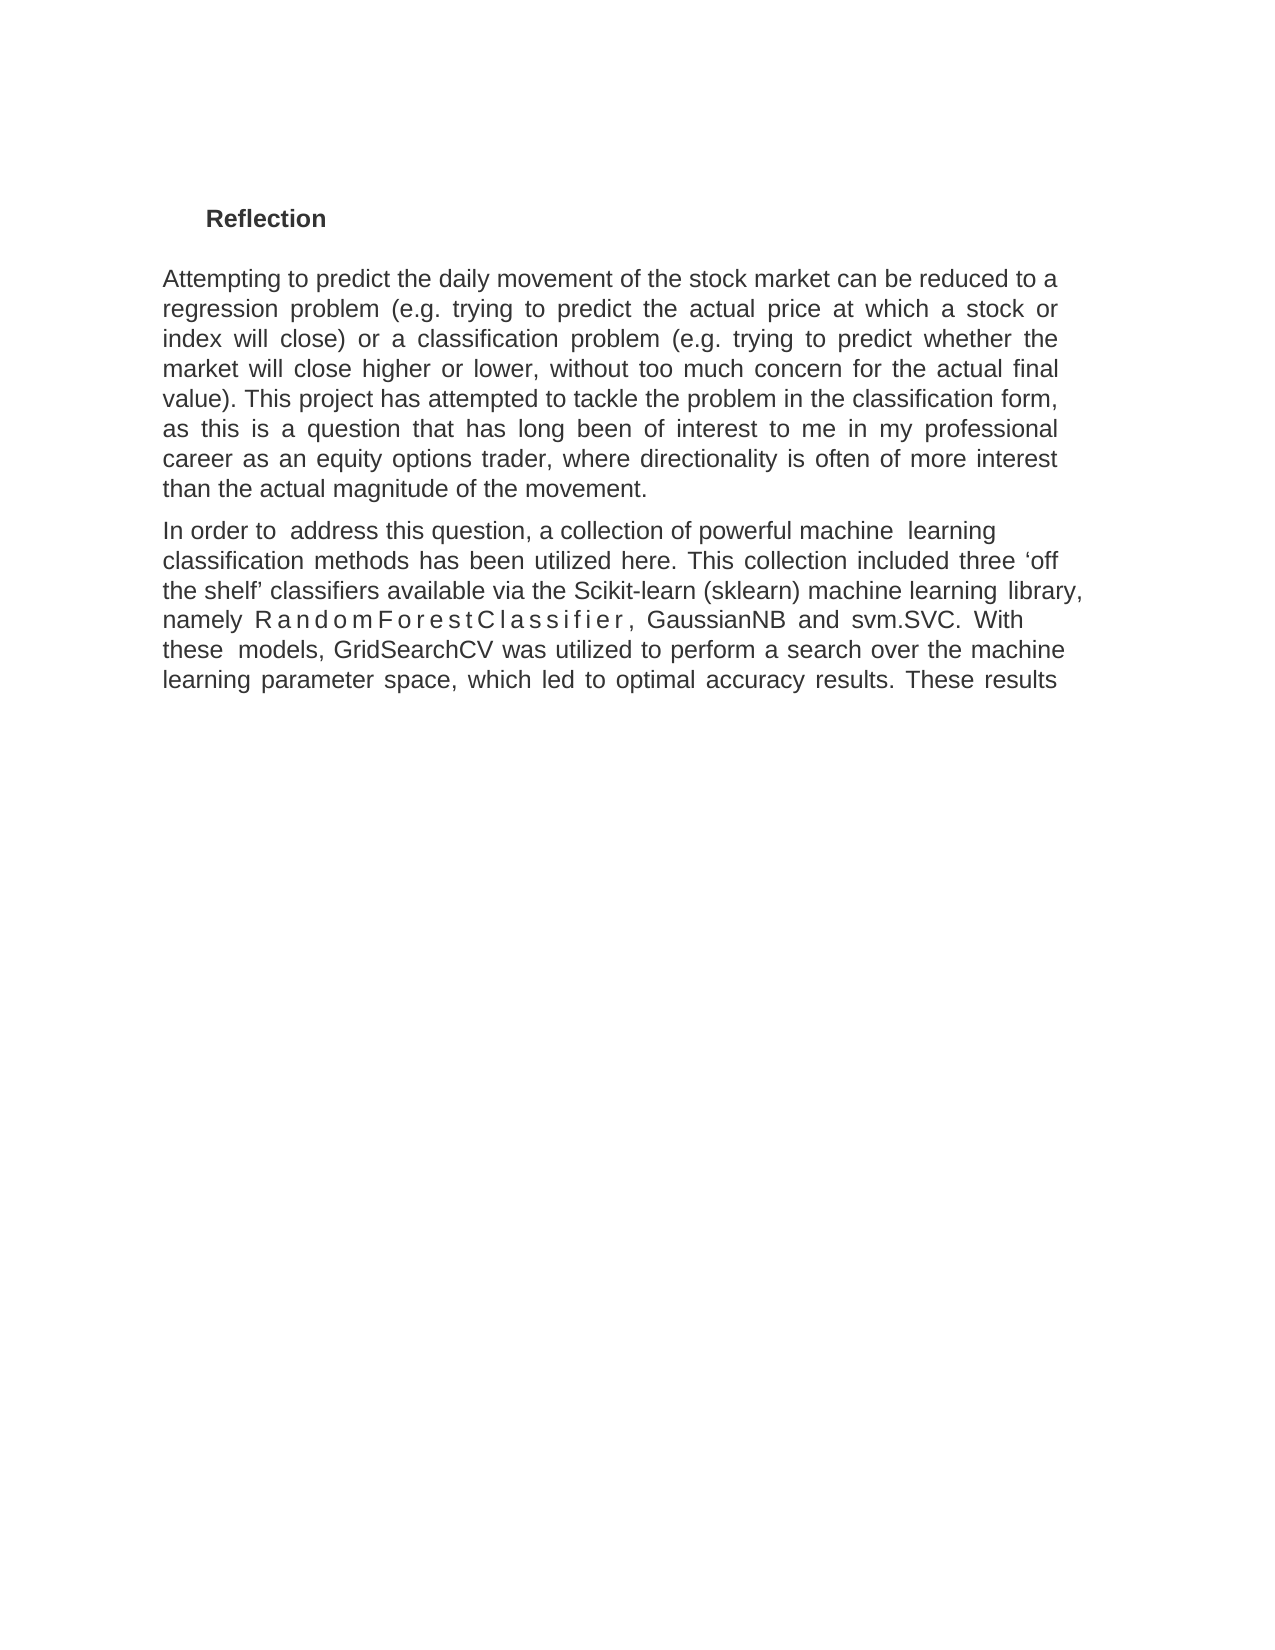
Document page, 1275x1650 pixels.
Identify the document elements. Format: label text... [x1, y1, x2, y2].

subtitle Reflection [162, 204, 1045, 232]
text Attempting to predict the daily movement of the stock market can be reduced to a regression problem (e.g. trying to predict the actual price at which a stock or index will close) or a classification problem (e.g. trying to predict whether the market will close higher or lower, without too much concern for the actual final value). This project has attempted to tackle the problem in the classification form, as this is a question that has long been of interest to me in my professional career as an equity options trader, where directionality is often of more interest than the actual magnitude of the movement. [162, 264, 1088, 502]
text In order to address this question, a collection of powerful machine learning classification methods has been utilized here. This collection included three ‘off the shelf’ classifiers available via the Scikit-learn (sklearn) machine learning library, namely RandomForestClassifier, GaussianNB and svm.SVC. With these models, GridSearchCV was utilized to perform a search over the machine learning parameter space, which led to optimal accuracy results. These results [162, 516, 1088, 694]
